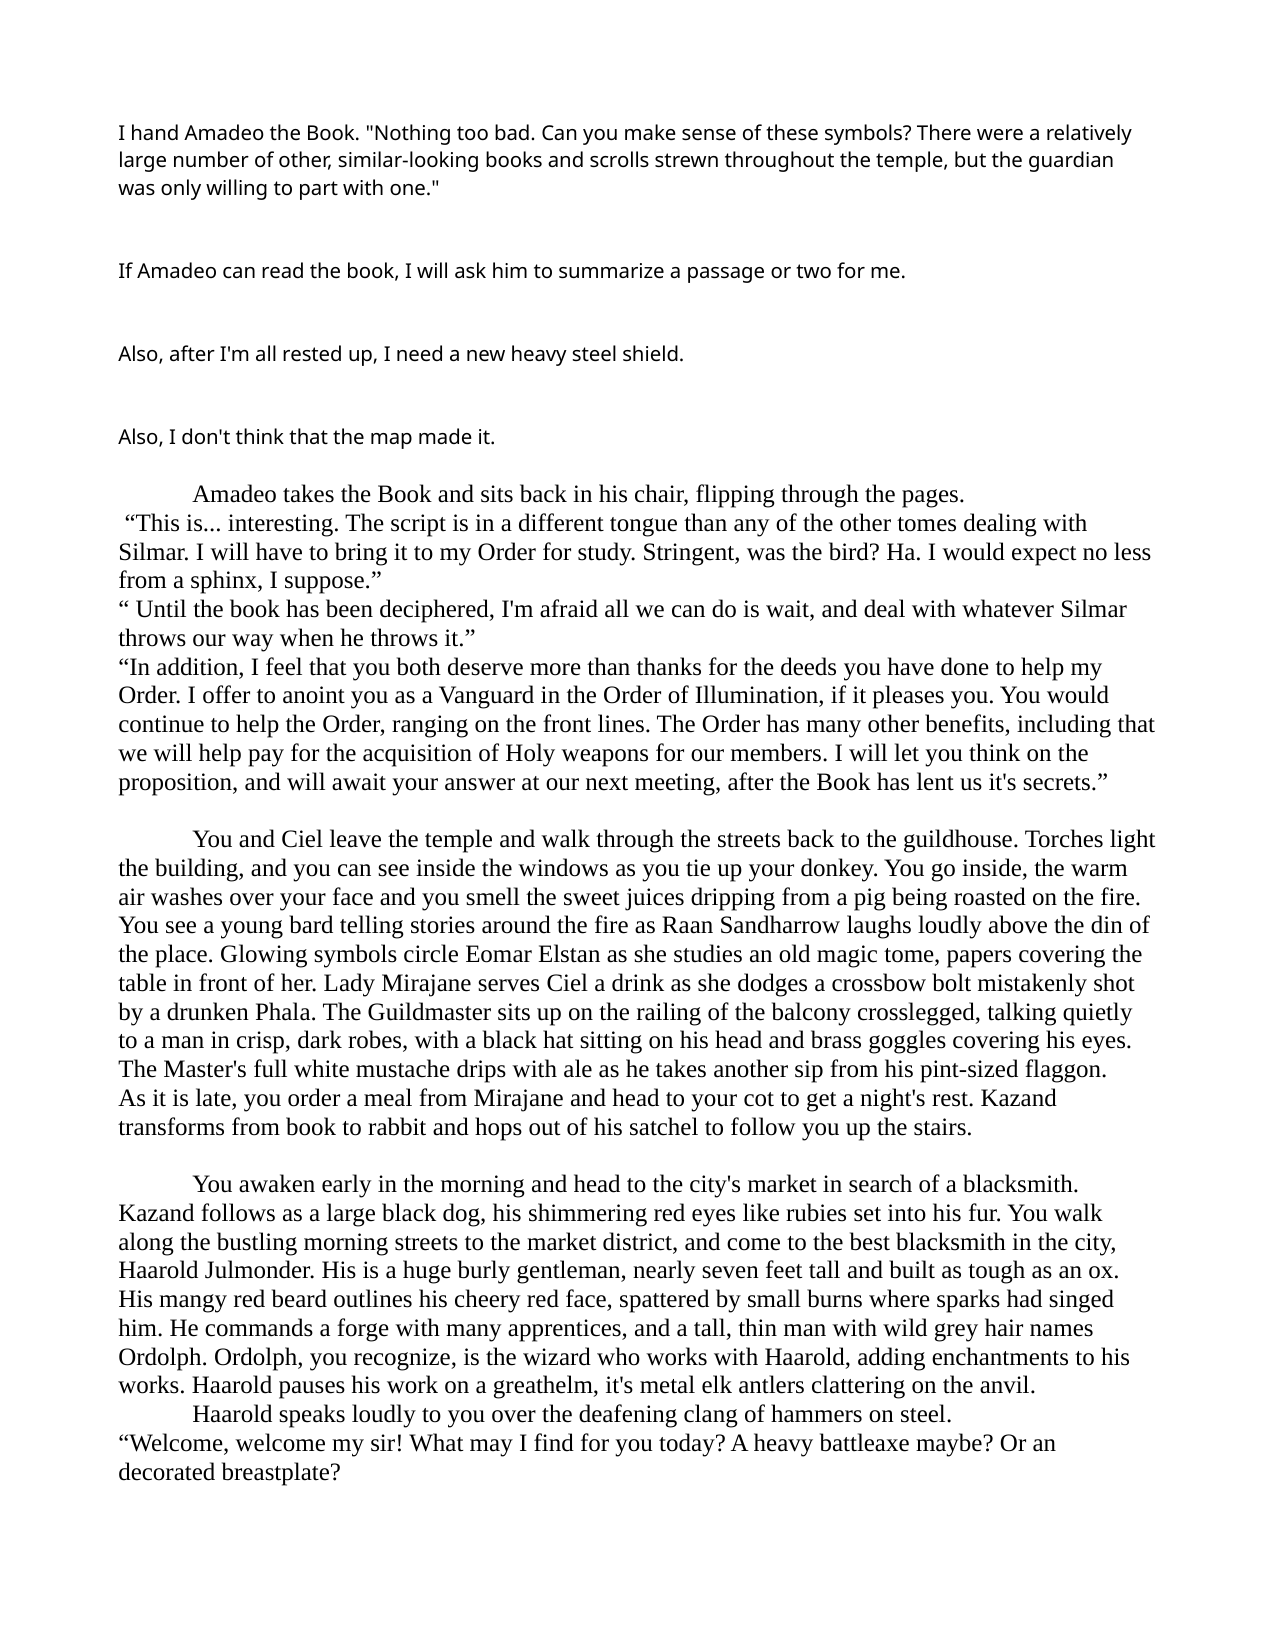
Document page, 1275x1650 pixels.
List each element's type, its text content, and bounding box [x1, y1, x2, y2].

text “In addition, I feel that you both deserve more than thanks for the deeds you have done to help my Order. I offer to anoint you as a Vanguard in the Order of Illumination, if it pleases you. You would continue to help the Order, ranging on the front lines. The Order has many other benefits, including that we will help pay for the acquisition of Holy weapons for our members. I will let you think on the proposition, and will await your answer at our next meeting, after the Book has lent us it's secrets.” [118, 652, 1157, 796]
text Also, after I'm all rested up, I need a new heavy steel shield. [118, 340, 1157, 367]
text I hand Amadeo the Book. "Nothing too bad. Can you make sense of these symbols? There were a relatively large number of other, similar-looking books and scrolls strewn throughout the temple, but the guardian was only willing to part with one." [118, 118, 1157, 201]
text “This is... interesting. The script is in a different tongue than any of the other tomes dealing with Silmar. I will have to bring it to my Order for study. Stringent, was the bird? Ha. I would expect no less from a sphinx, I suppose.” [118, 508, 1157, 594]
text Haarold speaks loudly to you over the deafening clang of hammers on steel. [118, 1399, 1157, 1428]
text Also, I don't think that the map made it. [118, 423, 1157, 451]
text You and Ciel leave the temple and walk through the streets back to the guildhouse. Torches light the building, and you can see inside the windows as you tie up your donkey. You go inside, the warm air washes over your face and you smell the sweet juices dripping from a pig being roasted on the fire. You see a young bard telling stories around the fire as Raan Sandharrow laughs loudly above the din of the place. Glowing symbols circle Eomar Elstan as she studies an old magic tome, papers covering the table in front of her. Lady Mirajane serves Ciel a drink as she dodges a crossbow bolt mistakenly shot by a drunken Phala. The Guildmaster sits up on the railing of the balcony crosslegged, talking quietly to a man in crisp, dark robes, with a black hat sitting on his head and brass goggles covering his eyes. The Master's full white mustache drips with ale as he takes another sip from his pint-sized flaggon. [118, 824, 1157, 1083]
text As it is late, you order a meal from Mirajane and head to your cot to get a night's rest. Kazand transforms from book to rabbit and hops out of his satchel to follow you up the stairs. [118, 1083, 1157, 1141]
text “Welcome, welcome my sir! What may I find for you today? A heavy battleaxe maybe? Or an decorated breastplate? [118, 1428, 1157, 1486]
text You awaken early in the morning and head to the city's market in search of a blacksmith. Kazand follows as a large black dog, his shimmering red eyes like rubies set into his fur. You walk along the bustling morning streets to the market district, and come to the best blacksmith in the city, Haarold Julmonder. His is a huge burly gentleman, nearly seven feet tall and built as tough as an ox. His mangy red beard outlines his cheery red face, spattered by small burns where sparks had singed him. He commands a forge with many apprentices, and a tall, thin man with wild grey hair names Ordolph. Ordolph, you recognize, is the wizard who works with Haarold, adding enchantments to his works. Haarold pauses his work on a greathelm, it's metal elk antlers clattering on the anvil. [118, 1169, 1157, 1399]
text Amadeo takes the Book and sits back in his chair, flipping through the pages. [118, 479, 1157, 508]
text “ Until the book has been deciphered, I'm afraid all we can do is wait, and deal with whatever Silmar throws our way when he throws it.” [118, 594, 1157, 652]
text If Amadeo can read the book, I will ask him to summarize a passage or two for me. [118, 257, 1157, 284]
